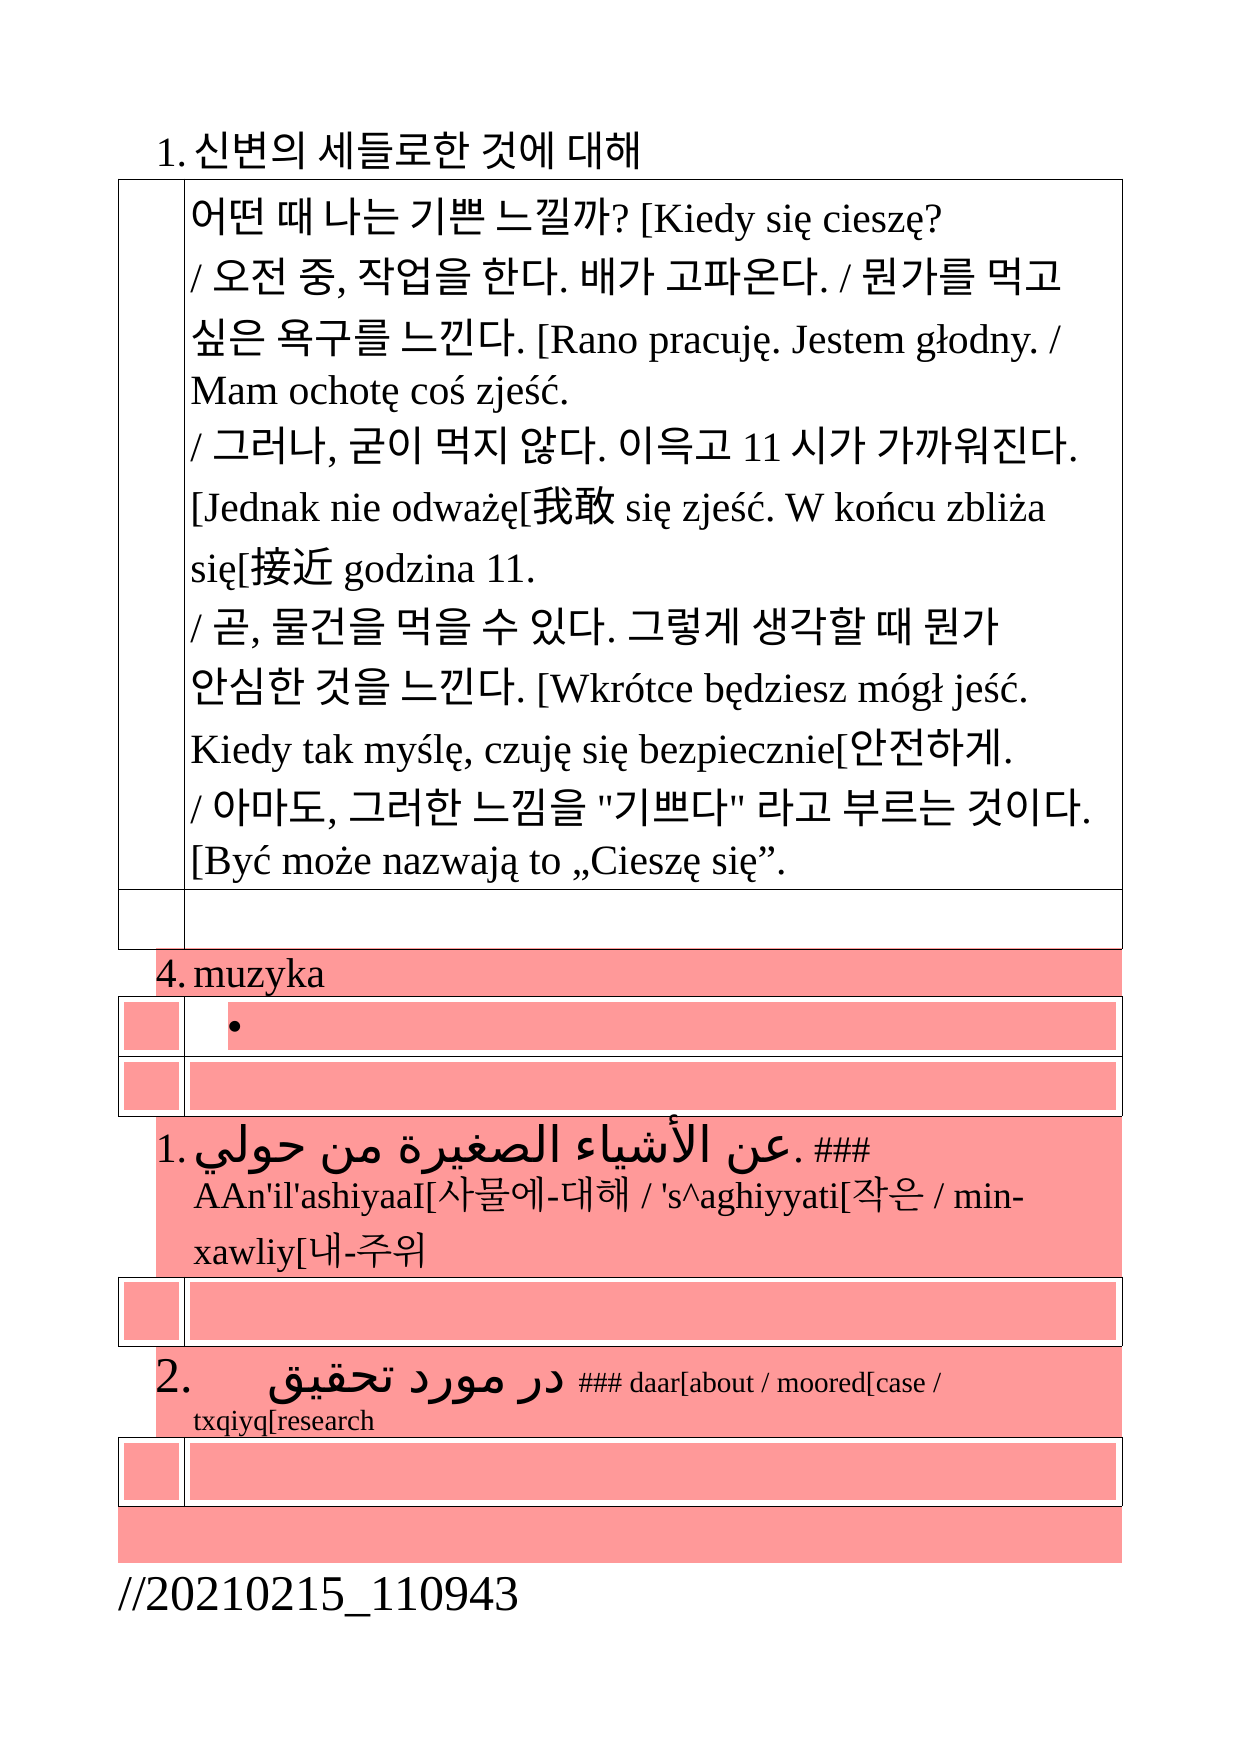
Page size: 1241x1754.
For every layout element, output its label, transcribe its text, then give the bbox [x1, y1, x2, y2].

list در مورد تحقیق ### daar[about / moored[case / txqiyq[research [156, 1347, 1122, 1437]
table_header 어떤 때 나는 기쁜 느낄까? [Kiedy się cieszę? / 오전 중, 작업을 한다. 배가 고파온다. / 뭔가를 먹고 싶은 욕구를 느낀다. [Rano pracuję. Jestem głodny. / Mam ochotę coś zjeść. / 그러나, 굳이 먹지 않다. 이윽고 11시가 가까워진다. [Jednak nie odważę[我敢 się zjeść. W końcu zbliża się[接近 godzina 11. / 곧, 물건을 먹을 수 있다. 그렇게 생각할 때 뭔가 안심한 것을 느낀다. [Wkrótce będziesz mógł jeść. Kiedy tak myślę, czuję się bezpiecznie[안전하게. / 아마도, 그러한 느낌을 "기쁘다" 라고 부르는 것이다. [Być może nazwają to „Cieszę się”. [185, 180, 1122, 889]
table_cell [119, 1057, 184, 1116]
table_header [185, 1438, 1122, 1506]
list عن الأشياء الصغيرة من حولي. ### AAn'il'ashiyaaI[사물에-대해 / 's^aghiyyati[작은 / min-xawliy[내-주위 [156, 1117, 1122, 1277]
table_cell [185, 890, 1122, 948]
table_header [185, 997, 1122, 1056]
text //20210215_110943 [118, 1563, 1122, 1621]
table_header [119, 997, 184, 1056]
table_header [119, 180, 184, 889]
table_header [119, 1438, 184, 1506]
list 신변의 세들로한 것에 대해 [156, 118, 1122, 178]
table_cell [119, 890, 184, 948]
table_header [119, 1278, 184, 1346]
table_cell [185, 1057, 1122, 1116]
table_header [185, 1278, 1122, 1346]
list muzyka [156, 950, 1122, 996]
